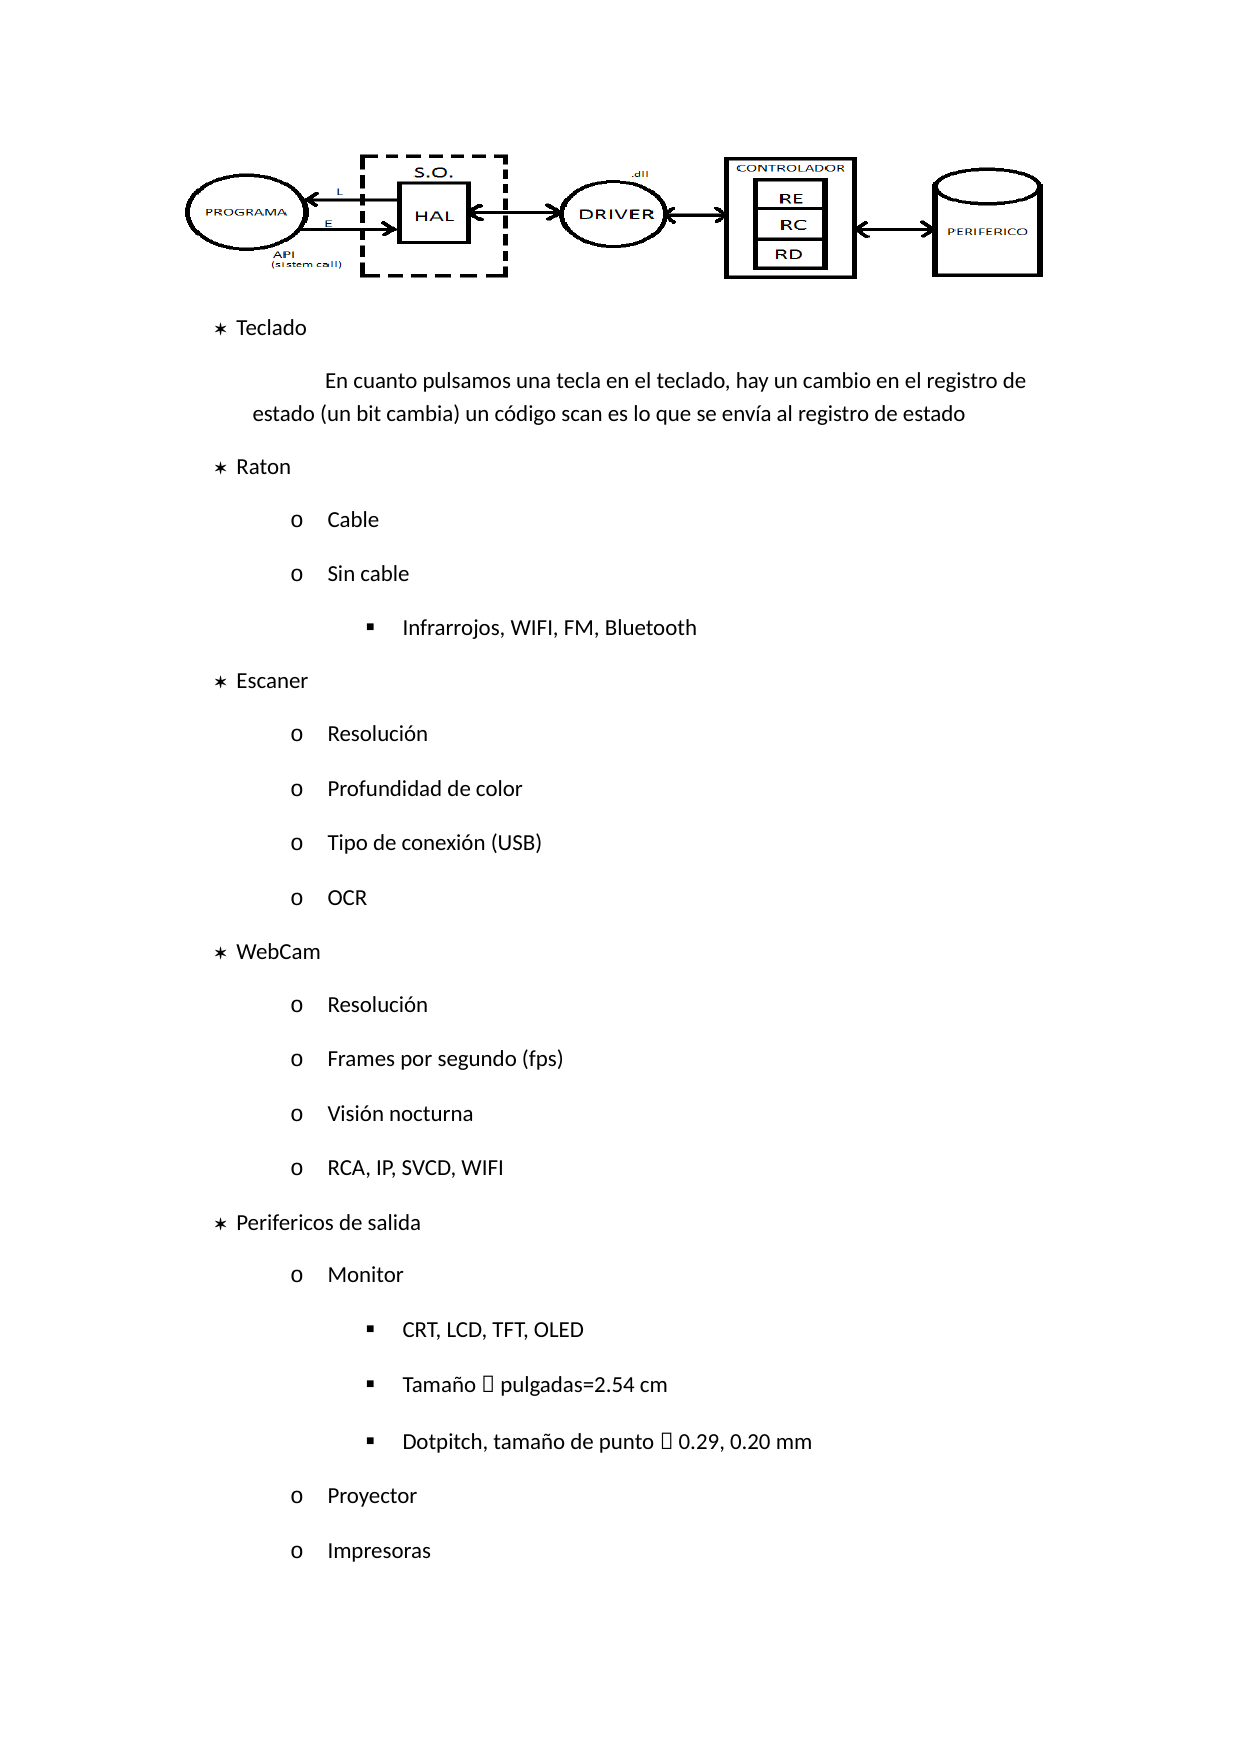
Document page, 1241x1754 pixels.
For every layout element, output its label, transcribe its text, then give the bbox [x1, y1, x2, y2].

list OCR [290, 883, 1063, 912]
list Tipo de conexión (USB) [290, 828, 1063, 857]
list WebCam [215, 937, 1063, 965]
list RCA, IP, SVCD, WIFI [290, 1153, 1063, 1182]
list Proyector [290, 1482, 1063, 1511]
list Visión nocturna [290, 1099, 1063, 1128]
list Dotpitch, tamaño de punto  0.29, 0.20 mm [365, 1425, 1063, 1456]
list Monitor [290, 1261, 1063, 1290]
picture [177, 147, 1064, 289]
list Resolución [290, 990, 1063, 1019]
list Profundidad de color [290, 774, 1063, 803]
list Impresoras [290, 1536, 1063, 1565]
list Tamaño  pulgadas=2.54 cm [365, 1368, 1063, 1399]
text En cuanto pulsamos una tecla en el teclado, hay un cambio en el registro de estado (un bit cambia) un código scan es lo que se envía al registro de estado [252, 367, 1063, 427]
list Cable [290, 505, 1063, 534]
list Raton [215, 452, 1063, 480]
list CRT, LCD, TFT, OLED [365, 1315, 1063, 1343]
list Teclado [215, 313, 1063, 342]
list Sin cable [290, 559, 1063, 588]
list Infrarrojos, WIFI, FM, Bluetooth [365, 613, 1063, 642]
list Perifericos de salida [215, 1208, 1063, 1236]
list Frames por segundo (fps) [290, 1044, 1063, 1074]
list Escaner [215, 667, 1063, 694]
list Resolución [290, 719, 1063, 749]
